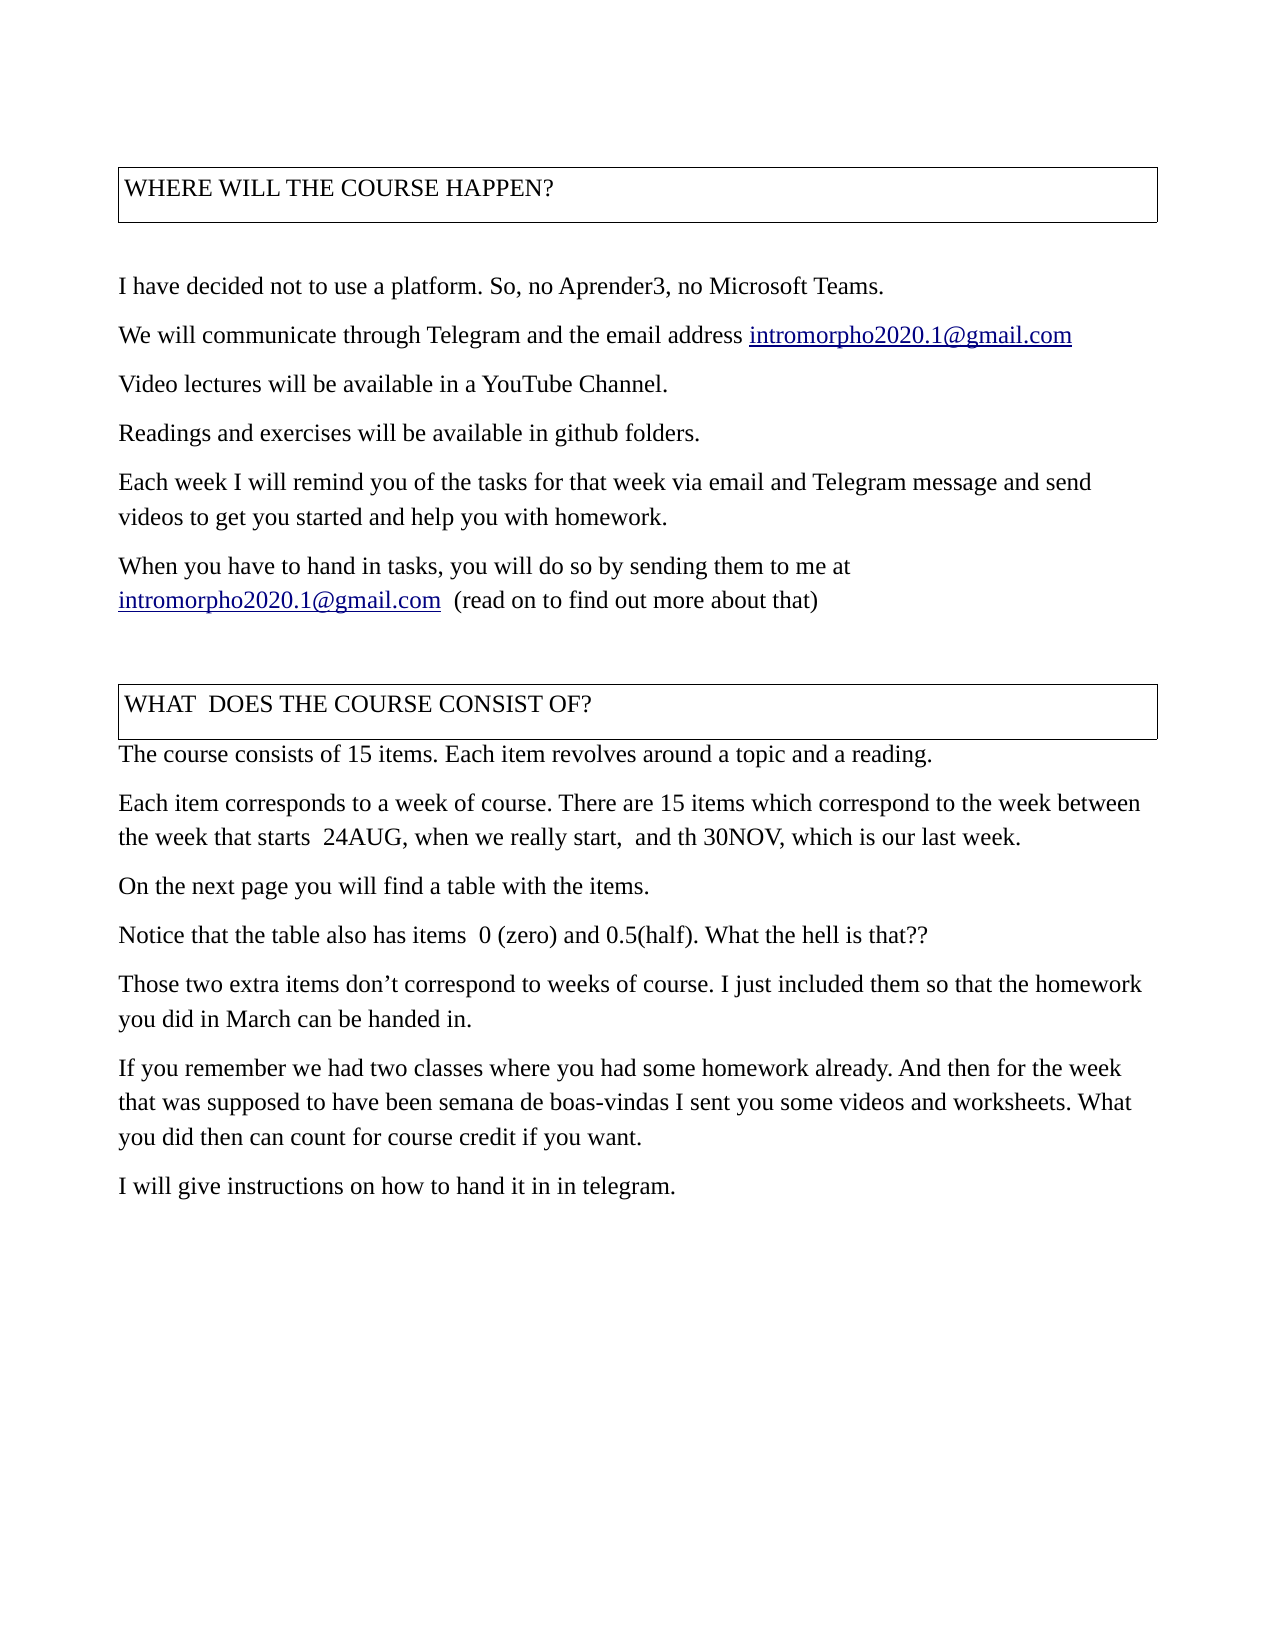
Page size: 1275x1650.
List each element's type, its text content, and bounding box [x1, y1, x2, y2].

table_header WHAT DOES THE COURSE CONSIST OF? [119, 685, 1157, 738]
text On the next page you will find a table with the items. [118, 871, 1157, 900]
table_header WHERE WILL THE COURSE HAPPEN? [119, 168, 1157, 222]
text I have decided not to use a platform. So, no Aprender3, no Microsoft Teams. [118, 271, 1157, 300]
text Each week I will remind you of the tasks for that week via email and Telegram message and send videos to get you started and help you with homework. [118, 467, 1157, 531]
text Those two extra items don’t correspond to weeks of course. I just included them so that the homework you did in March can be handed in. [118, 969, 1157, 1033]
text Each item corresponds to a week of course. There are 15 items which correspond to the week between the week that starts 24AUG, when we really start, and th 30NOV, which is our last week. [118, 788, 1157, 851]
text Video lectures will be available in a YouTube Channel. [118, 369, 1157, 398]
text When you have to hand in tasks, you will do so by sending them to me at intromorpho2020.1@gmail.com (read on to find out more about that) [118, 551, 1157, 614]
text Readings and exercises will be available in github folders. [118, 418, 1157, 447]
text Notice that the table also has items 0 (zero) and 0.5(half). What the hell is that?? [118, 920, 1157, 949]
text The course consists of 15 items. Each item revolves around a topic and a reading. [118, 740, 1157, 767]
text I will give instructions on how to hand it in in telegram. [118, 1171, 1157, 1200]
text If you remember we had two classes where you had some homework already. And then for the week that was supposed to have been semana de boas-vindas I sent you some videos and worksheets. What you did then can count for course credit if you want. [118, 1053, 1157, 1151]
text We will communicate through Telegram and the email address intromorpho2020.1@gmail.com [118, 320, 1157, 349]
